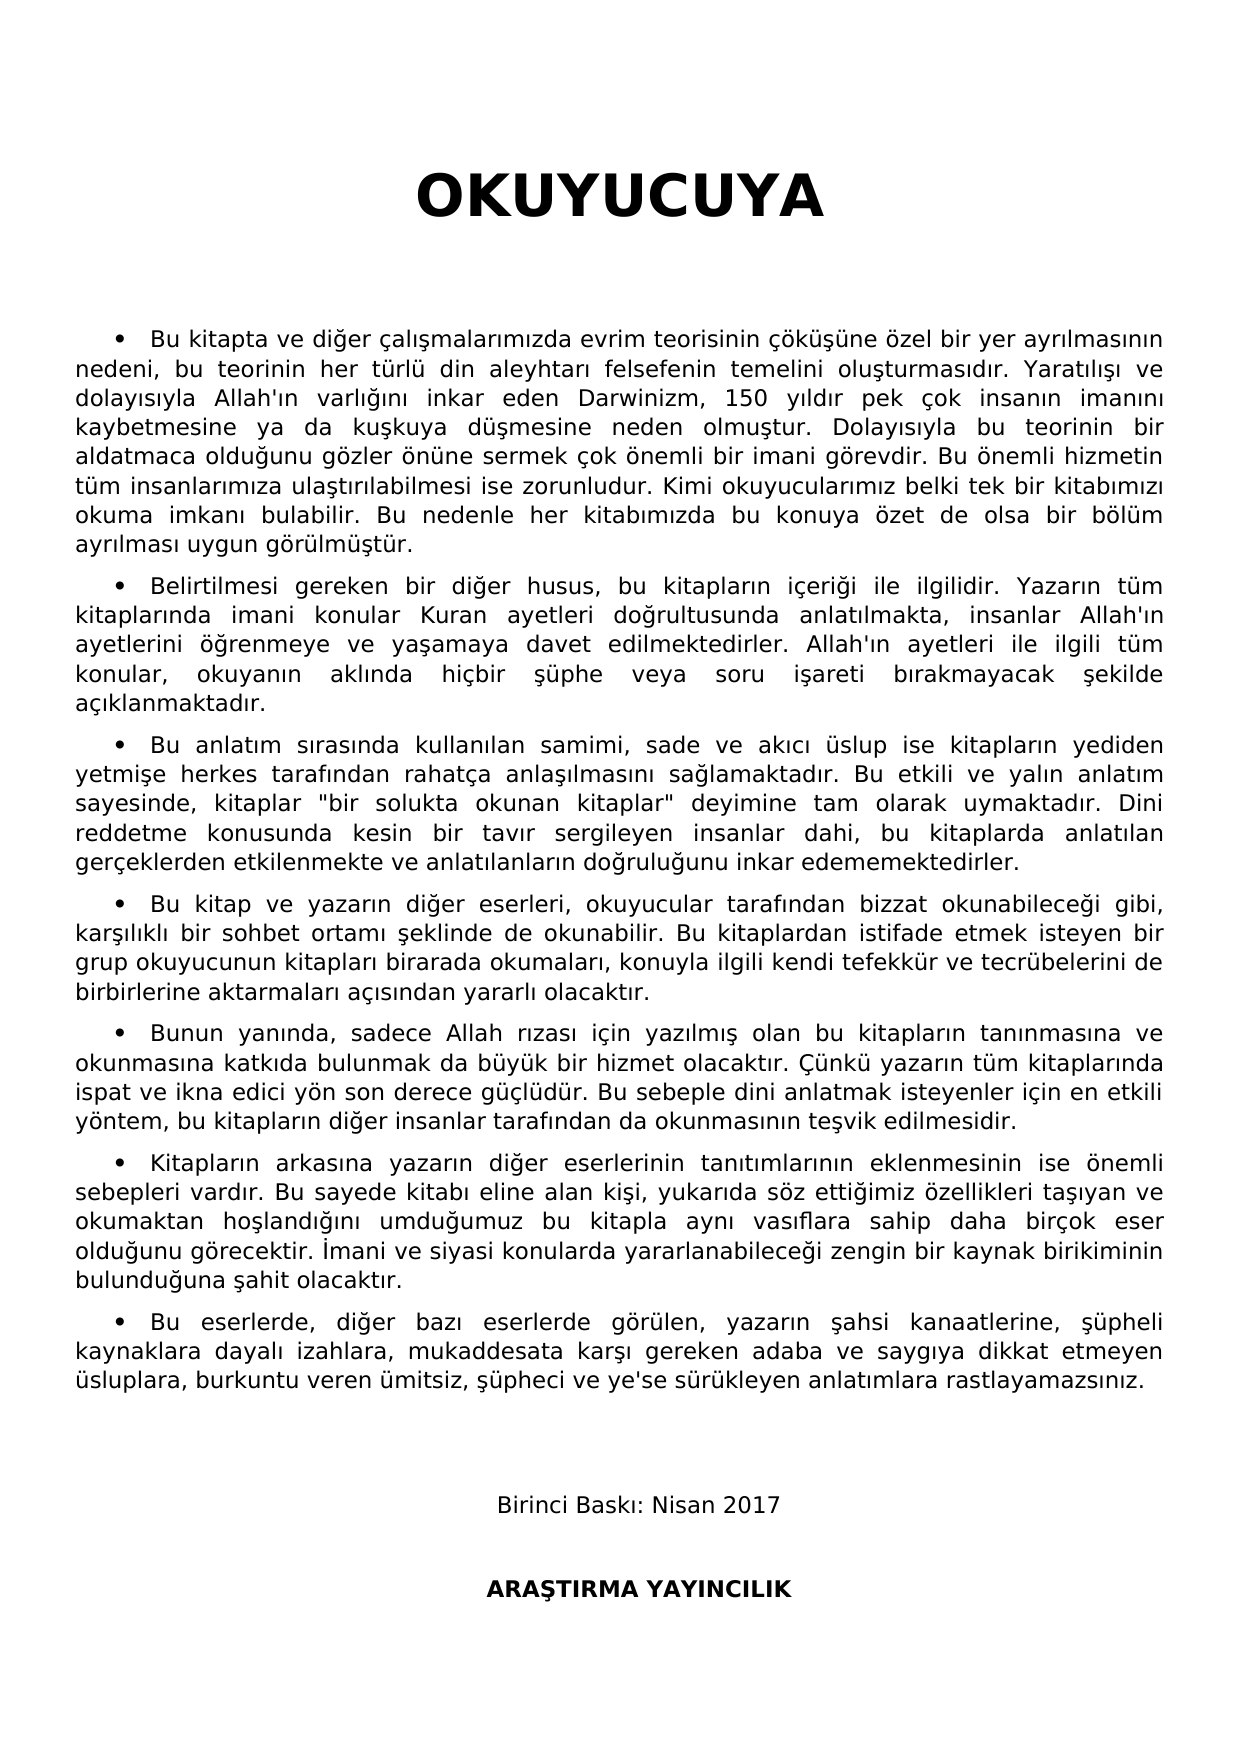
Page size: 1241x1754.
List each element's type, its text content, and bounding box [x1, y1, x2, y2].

subtitle OKUYUCUYA [75, 162, 1165, 230]
text • Bu kitapta ve diğer çalışmalarımızda evrim teorisinin çöküşüne özel bir yer ayrılmasının nedeni, bu teorinin her türlü din aleyhtarı felsefenin temelini oluşturmasıdır. Yaratılışı ve dolayısıyla Allah'ın varlığını inkar eden Darwinizm, 150 yıldır pek çok insanın imanını kaybetmesine ya da kuşkuya düşmesine neden olmuştur. Dolayısıyla bu teorinin bir aldatmaca olduğunu gözler önüne sermek çok önemli bir imani görevdir. Bu önemli hizmetin tüm insanlarımıza ulaştırılabilmesi ise zorunludur. Kimi okuyucularımız belki tek bir kitabımızı okuma imkanı bulabilir. Bu nedenle her kitabımızda bu konuya özet de olsa bir bölüm ayrılması uygun görülmüştür. [75, 326, 1165, 558]
text • Bu eserlerde, diğer bazı eserlerde görülen, yazarın şahsi kanaatlerine, şüpheli kaynaklara dayalı izahlara, mukaddesata karşı gereken adaba ve saygıya dikkat etmeyen üsluplara, burkuntu veren ümitsiz, şüpheci ve ye'se sürükleyen anlatımlara rastlayamazsınız. [75, 1309, 1165, 1394]
text Birinci Baskı: Nisan 2017 [75, 1493, 1165, 1519]
text • Bu kitap ve yazarın diğer eserleri, okuyucular tarafından bizzat okunabileceği gibi, karşılıklı bir sohbet ortamı şeklinde de okunabilir. Bu kitaplardan istifade etmek isteyen bir grup okuyucunun kitapları birarada okumaları, konuyla ilgili kendi tefekkür ve tecrübelerini de birbirlerine aktarmaları açısından yararlı olacaktır. [75, 891, 1165, 1005]
text • Belirtilmesi gereken bir diğer husus, bu kitapların içeriği ile ilgilidir. Yazarın tüm kitaplarında imani konular Kuran ayetleri doğrultusunda anlatılmakta, insanlar Allah'ın ayetlerini öğrenmeye ve yaşamaya davet edilmektedirler. Allah'ın ayetleri ile ilgili tüm konular, okuyanın aklında hiçbir şüphe veya soru işareti bırakmayacak şekilde açıklanmaktadır. [75, 573, 1165, 717]
text • Bunun yanında, sadece Allah rızası için yazılmış olan bu kitapların tanınmasına ve okunmasına katkıda bulunmak da büyük bir hizmet olacaktır. Çünkü yazarın tüm kitaplarında ispat ve ikna edici yön son derece güçlüdür. Bu sebeple dini anlatmak isteyenler için en etkili yöntem, bu kitapların diğer insanlar tarafından da okunmasının teşvik edilmesidir. [75, 1020, 1165, 1135]
text • Kitapların arkasına yazarın diğer eserlerinin tanıtımlarının eklenmesinin ise önemli sebepleri vardır. Bu sayede kitabı eline alan kişi, yukarıda söz ettiğimiz özellikleri taşıyan ve okumaktan hoşlandığını umduğumuz bu kitapla aynı vasıflara sahip daha birçok eser olduğunu görecektir. İmani ve siyasi konularda yararlanabileceği zengin bir kaynak birikiminin bulunduğuna şahit olacaktır. [75, 1150, 1165, 1294]
text ARAŞTIRMA YAYINCILIK [75, 1576, 1165, 1603]
text • Bu anlatım sırasında kullanılan samimi, sade ve akıcı üslup ise kitapların yediden yetmişe herkes tarafından rahatça anlaşılmasını sağlamaktadır. Bu etkili ve yalın anlatım sayesinde, kitaplar "bir solukta okunan kitaplar" deyimine tam olarak uymaktadır. Dini reddetme konusunda kesin bir tavır sergileyen insanlar dahi, bu kitaplarda anlatılan gerçeklerden etkilenmekte ve anlatılanların doğruluğunu inkar edememektedirler. [75, 732, 1165, 876]
